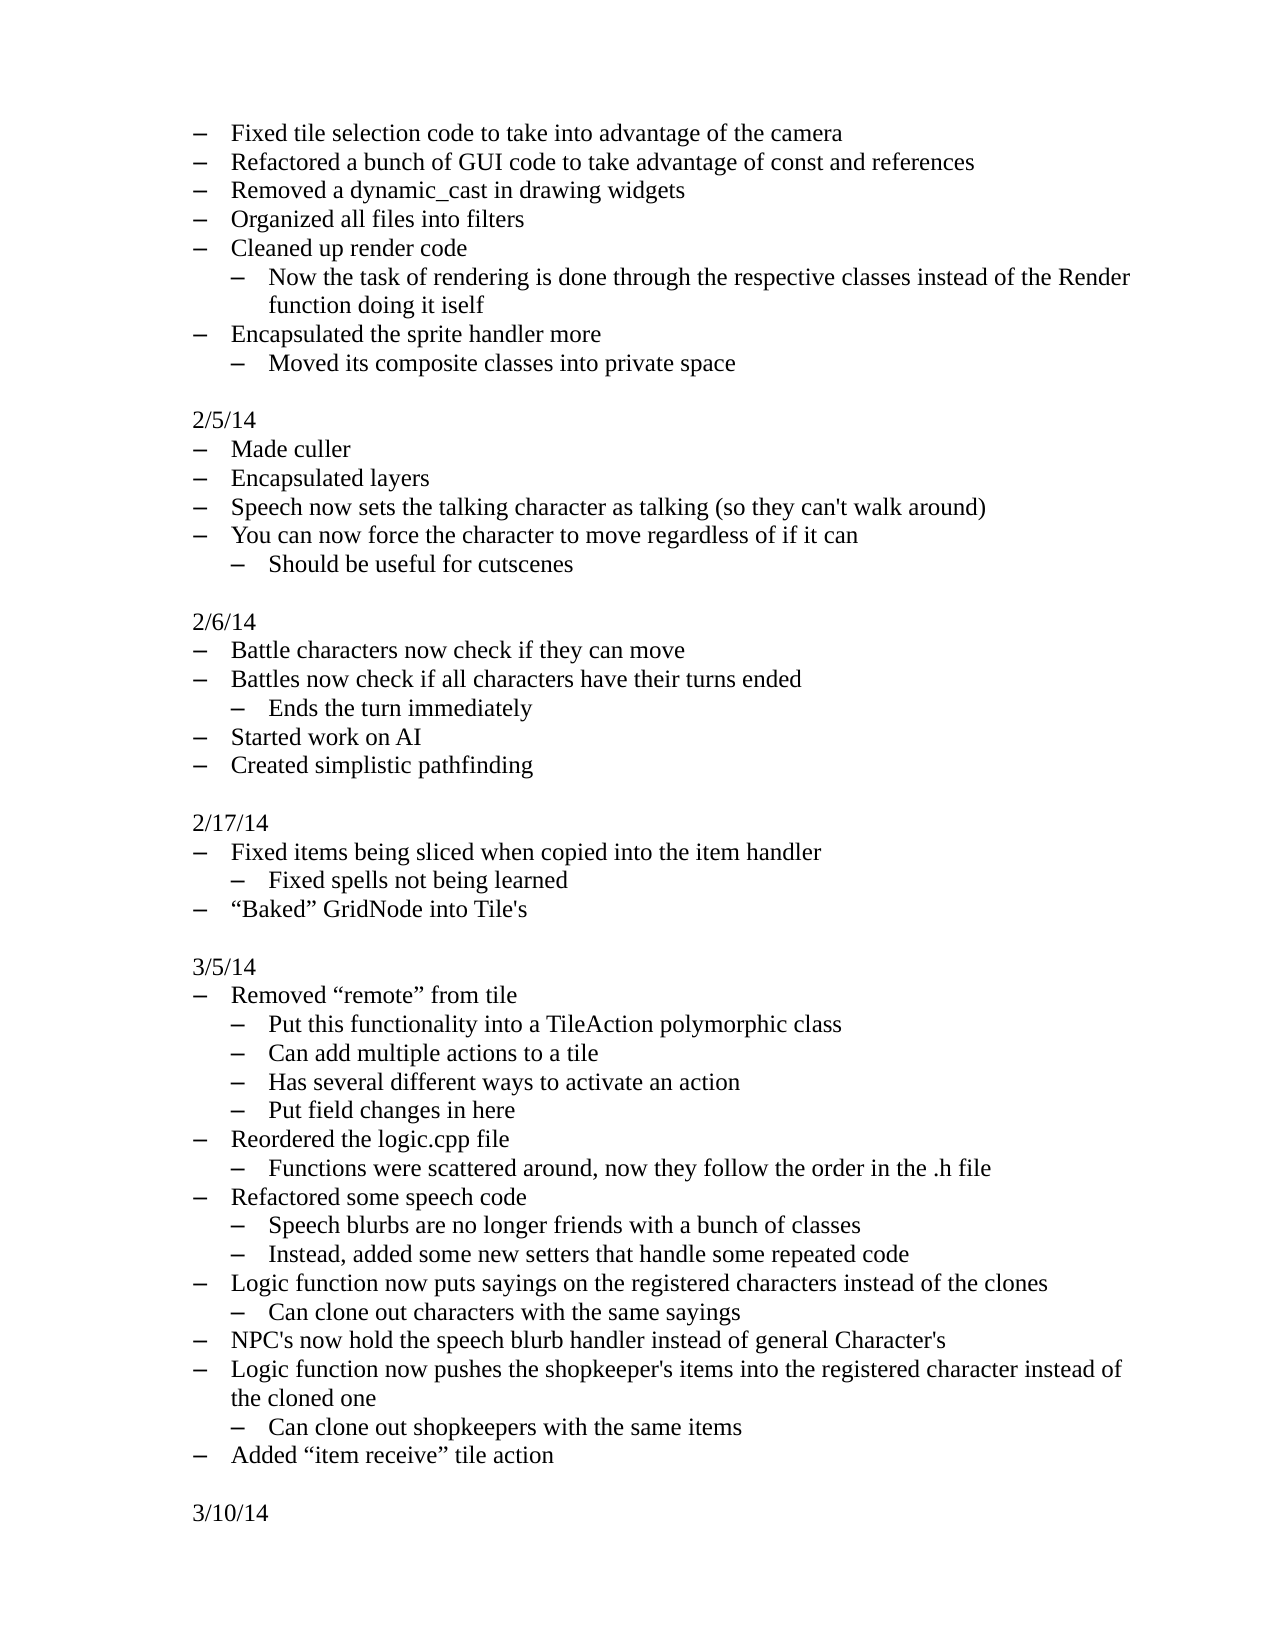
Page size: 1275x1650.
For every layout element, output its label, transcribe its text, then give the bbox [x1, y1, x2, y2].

list Fixed items being sliced when copied into the item handler [193, 837, 1157, 866]
list Logic function now pushes the shopkeeper's items into the registered character instead of the cloned one [193, 1354, 1157, 1412]
list Made culler [193, 434, 1157, 463]
list Reordered the logic.cpp file [193, 1124, 1157, 1153]
text 3/10/14 [118, 1498, 1157, 1527]
list Created simplistic pathfinding [193, 751, 1157, 779]
list Put this functionality into a TileAction polymorphic class [231, 1009, 1157, 1038]
list “Baked” GridNode into Tile's [193, 894, 1157, 923]
list Speech now sets the talking character as talking (so they can't walk around) [193, 492, 1157, 521]
list Encapsulated layers [193, 463, 1157, 492]
list Encapsulated the sprite handler more [193, 319, 1157, 348]
list Can clone out shopkeepers with the same items [231, 1412, 1157, 1441]
list You can now force the character to move regardless of if it can [193, 521, 1157, 549]
text 3/5/14 [118, 952, 1157, 981]
list Logic function now puts sayings on the registered characters instead of the clones [193, 1268, 1157, 1297]
list Removed “remote” from tile [193, 981, 1157, 1009]
list Battle characters now check if they can move [193, 636, 1157, 664]
list Fixed spells not being learned [231, 866, 1157, 894]
list Added “item receive” tile action [193, 1441, 1157, 1469]
list Now the task of rendering is done through the respective classes instead of the Render function doing it iself [231, 262, 1157, 319]
list Functions were scattered around, now they follow the order in the .h file [231, 1153, 1157, 1182]
text 2/6/14 [118, 607, 1157, 636]
list Battles now check if all characters have their turns ended [193, 664, 1157, 693]
list Instead, added some new setters that handle some repeated code [231, 1239, 1157, 1268]
list Fixed tile selection code to take into advantage of the camera [193, 118, 1157, 147]
list Speech blurbs are no longer friends with a bunch of classes [231, 1211, 1157, 1239]
list Put field changes in here [231, 1096, 1157, 1124]
list Moved its composite classes into private space [231, 348, 1157, 377]
list Can add multiple actions to a tile [231, 1038, 1157, 1067]
list Started work on AI [193, 722, 1157, 751]
list Has several different ways to activate an action [231, 1067, 1157, 1096]
list Should be useful for cutscenes [231, 549, 1157, 578]
list Refactored some speech code [193, 1182, 1157, 1211]
text 2/17/14 [118, 808, 1157, 837]
list Can clone out characters with the same sayings [231, 1297, 1157, 1326]
list Removed a dynamic_cast in drawing widgets [193, 176, 1157, 204]
list Ends the turn immediately [231, 693, 1157, 722]
text 2/5/14 [118, 406, 1157, 434]
list Cleaned up render code [193, 233, 1157, 262]
list Organized all files into filters [193, 204, 1157, 233]
list NPC's now hold the speech blurb handler instead of general Character's [193, 1326, 1157, 1354]
list Refactored a bunch of GUI code to take advantage of const and references [193, 147, 1157, 176]
